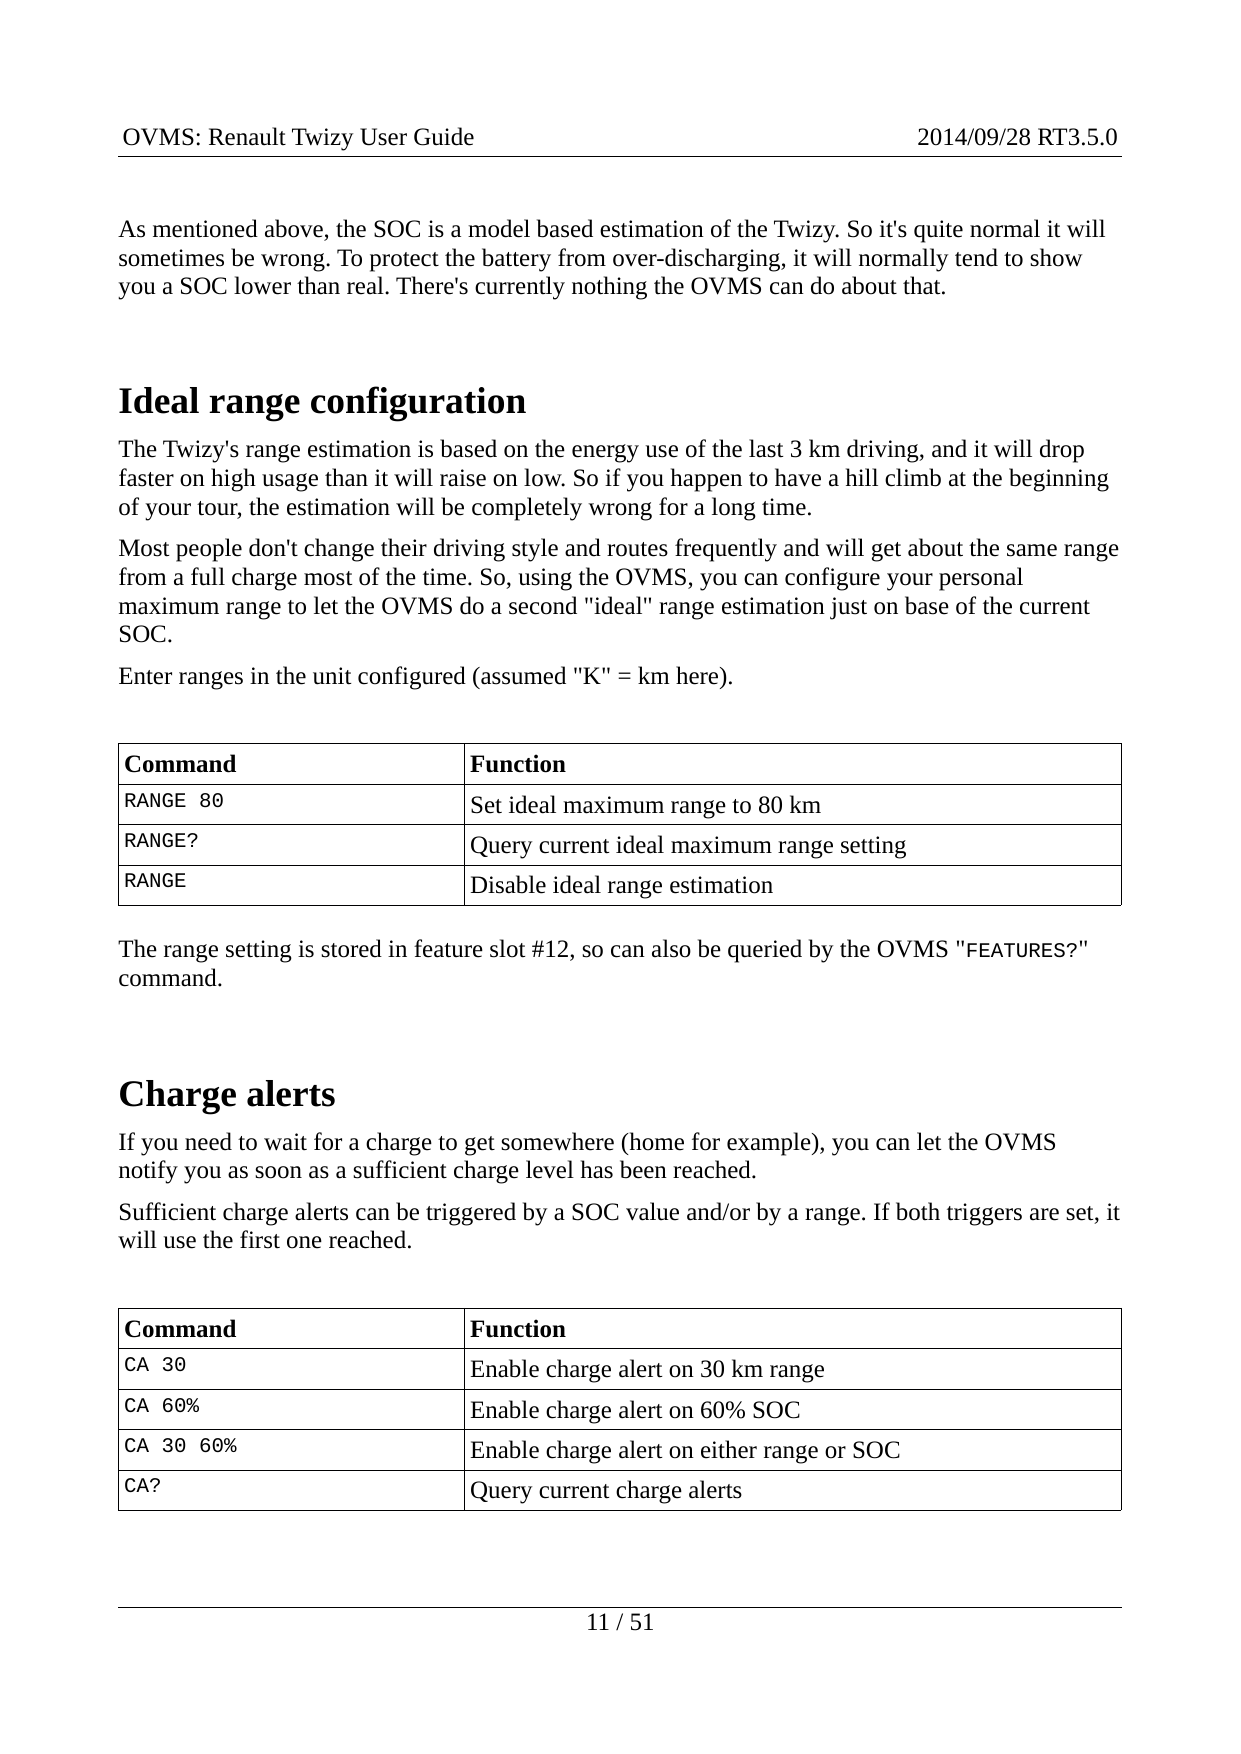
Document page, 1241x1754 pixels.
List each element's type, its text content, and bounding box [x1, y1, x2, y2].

text Most people don't change their driving style and routes frequently and will get about the same range from a full charge most of the time. So, using the OVMS, you can configure your personal maximum range to let the OVMS do a second "ideal" range estimation just on base of the current SOC. [118, 533, 1122, 648]
table_cell CA 60% [119, 1390, 464, 1429]
table_cell RANGE [119, 866, 464, 905]
table_cell Set ideal maximum range to 80 km [465, 785, 1121, 824]
text If you need to wait for a charge to get somewhere (home for example), you can let the OVMS notify you as soon as a sufficient charge level has been reached. [118, 1127, 1122, 1184]
table_cell RANGE? [119, 825, 464, 864]
text The range setting is stored in feature slot #12, so can also be queried by the OVMS "FEATURES?" command. [118, 934, 1122, 992]
table_cell RANGE 80 [119, 785, 464, 824]
table_header Command [119, 1309, 464, 1348]
table_header Function [465, 1309, 1121, 1348]
table_cell CA 30 60% [119, 1430, 464, 1469]
table_cell Query current charge alerts [465, 1471, 1121, 1510]
subtitle Charge alerts [118, 1071, 1122, 1114]
table_header Function [465, 744, 1121, 784]
text Sufficient charge alerts can be triggered by a SOC value and/or by a range. If both triggers are set, it will use the first one reached. [118, 1197, 1122, 1254]
table_cell CA? [119, 1471, 464, 1510]
table_cell Enable charge alert on 60% SOC [465, 1390, 1121, 1429]
text As mentioned above, the SOC is a model based estimation of the Twizy. So it's quite normal it will sometimes be wrong. To protect the battery from over-discharging, it will normally tend to show you a SOC lower than real. There's currently nothing the OVMS can do about that. [118, 214, 1122, 300]
table_cell Query current ideal maximum range setting [465, 825, 1121, 864]
subtitle Ideal range configuration [118, 379, 1122, 422]
table_cell Enable charge alert on 30 km range [465, 1349, 1121, 1389]
table_cell Disable ideal range estimation [465, 866, 1121, 905]
text Enter ranges in the unit configured (assumed "K" = km here). [118, 661, 1122, 689]
table_cell Enable charge alert on either range or SOC [465, 1430, 1121, 1469]
text The Twizy's range estimation is based on the energy use of the last 3 km driving, and it will drop faster on high usage than it will raise on low. So if you happen to have a hill climb at the beginning of your tour, the estimation will be completely wrong for a long time. [118, 434, 1122, 521]
table_header Command [119, 744, 464, 784]
table_cell CA 30 [119, 1349, 464, 1389]
